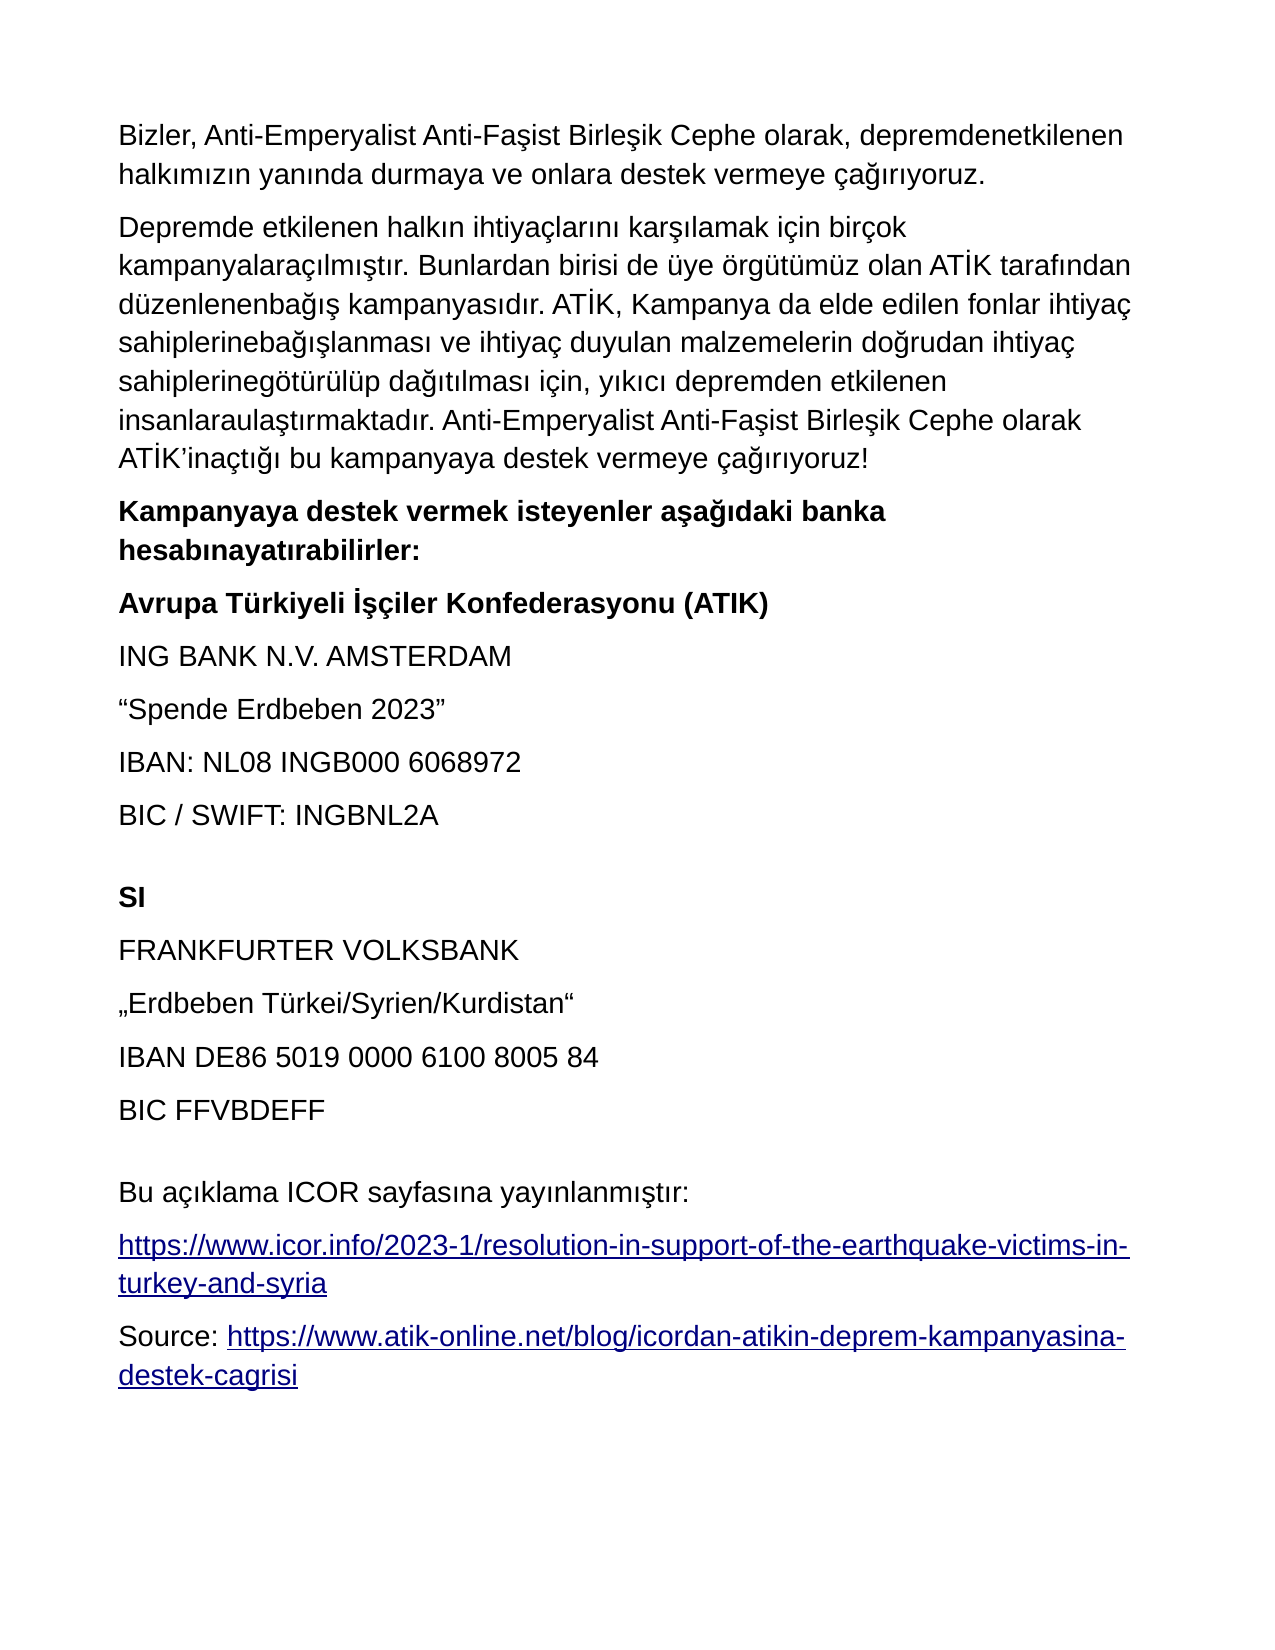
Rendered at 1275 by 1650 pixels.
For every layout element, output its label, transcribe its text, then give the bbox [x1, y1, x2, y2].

text BIC / SWIFT: INGBNL2A [118, 798, 1157, 832]
text “Spende Erdbeben 2023” [118, 692, 1157, 726]
text https://www.icor.info/2023-1/resolution-in-support-of-the-earthquake-victims-in-turkey-and-syria [118, 1228, 1157, 1300]
text IBAN: NL08 INGB000 6068972 [118, 745, 1157, 779]
text BIC FFVBDEFF [118, 1093, 1157, 1126]
text Kampanyaya destek vermek isteyenler aşağıdaki banka hesabınayatırabilirler: [118, 494, 1157, 566]
text FRANKFURTER VOLKSBANK [118, 933, 1157, 967]
text Avrupa Türkiyeli İşçiler Konfederasyonu (ATIK) [118, 586, 1157, 619]
text IBAN DE86 5019 0000 6100 8005 84 [118, 1039, 1157, 1073]
text „Erdbeben Türkei/Syrien/Kurdistan“ [118, 986, 1157, 1020]
text Bizler, Anti-Emperyalist Anti-Faşist Birleşik Cephe olarak, depremdenetkilenen halkımızın yanında durmaya ve onlara destek vermeye çağırıyoruz. [118, 118, 1157, 190]
text SI [118, 880, 1157, 914]
text Depremde etkilenen halkın ihtiyaçlarını karşılamak için birçok kampanyalaraçılmıştır. Bunlardan birisi de üye örgütümüz olan ATİK tarafından düzenlenenbağış kampanyasıdır. ATİK, Kampanya da elde edilen fonlar ihtiyaç sahiplerinebağışlanması ve ihtiyaç duyulan malzemelerin doğrudan ihtiyaç sahiplerinegötürülüp dağıtılması için, yıkıcı depremden etkilenen insanlaraulaştırmaktadır. Anti-Emperyalist Anti-Faşist Birleşik Cephe olarak ATİK’inaçtığı bu kampanyaya destek vermeye çağırıyoruz! [118, 210, 1157, 474]
text ING BANK N.V. AMSTERDAM [118, 639, 1157, 672]
text Source: https://www.atik-online.net/blog/icordan-atikin-deprem-kampanyasina-destek-cagrisi [118, 1319, 1157, 1391]
text Bu açıklama ICOR sayfasına yayınlanmıştır: [118, 1174, 1157, 1208]
